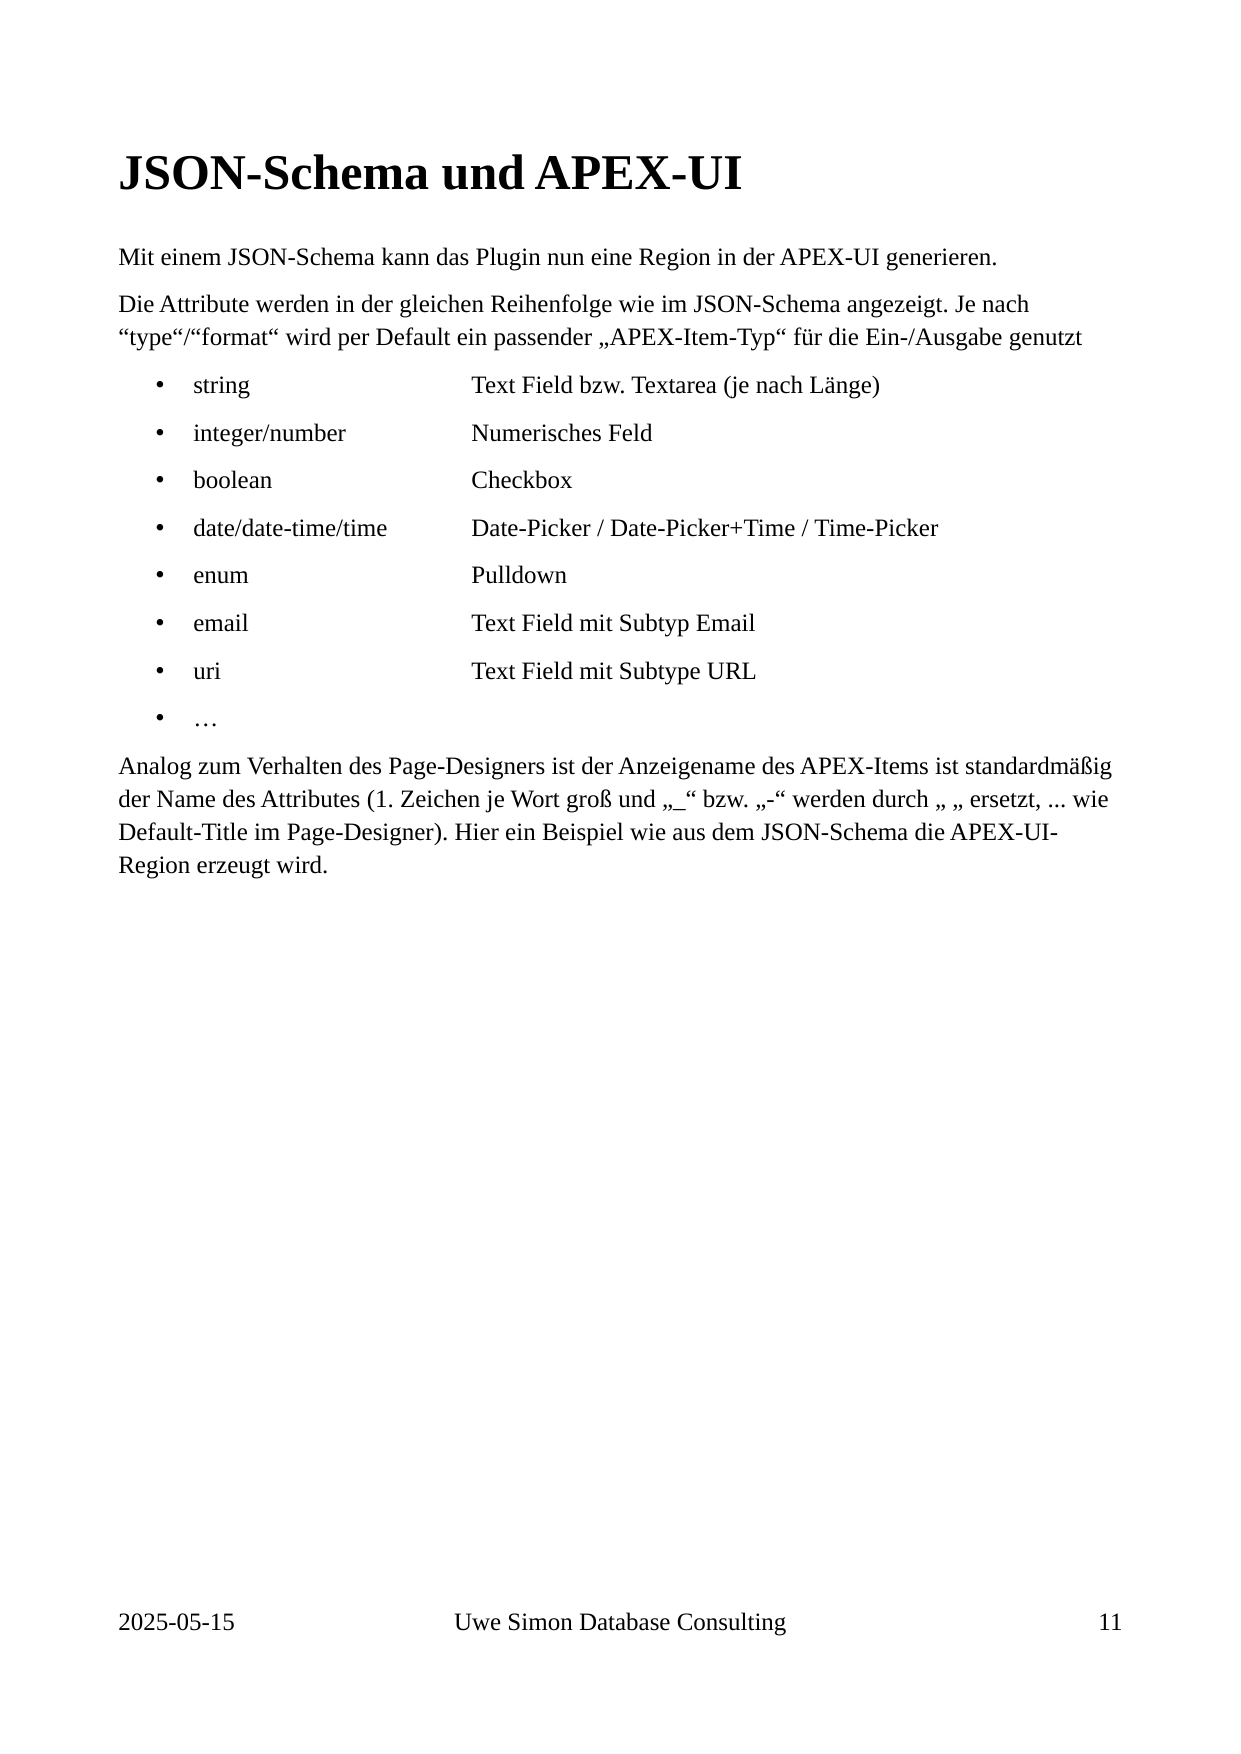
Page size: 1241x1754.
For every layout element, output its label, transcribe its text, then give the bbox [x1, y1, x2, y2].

list … [156, 703, 1122, 732]
list date/date-time/time Date-Picker / Date-Picker+Time / Time-Picker [156, 513, 1122, 542]
list integer/number Numerisches Feld [156, 418, 1122, 446]
subtitle JSON-Schema und APEX-UI [118, 143, 1122, 201]
list email Text Field mit Subtyp Email [156, 608, 1122, 637]
list enum Pulldown [156, 561, 1122, 589]
text Die Attribute werden in der gleichen Reihenfolge wie im JSON-Schema angezeigt. Je nach “type“/“format“ wird per Default ein passender „APEX-Item-Typ“ für die Ein-/Ausgabe genutzt [118, 289, 1122, 351]
text Analog zum Verhalten des Page-Designers ist der Anzeigename des APEX-Items ist standardmäßig der Name des Attributes (1. Zeichen je Wort groß und „_“ bzw. „-“ werden durch „ „ ersetzt, ... wie Default-Title im Page-Designer). Hier ein Beispiel wie aus dem JSON-Schema die APEX-UI-Region erzeugt wird. [118, 751, 1122, 879]
list boolean Checkbox [156, 465, 1122, 494]
list uri Text Field mit Subtype URL [156, 656, 1122, 684]
text Mit einem JSON-Schema kann das Plugin nun eine Region in der APEX-UI generieren. [118, 242, 1122, 271]
list string Text Field bzw. Textarea (je nach Länge) [156, 370, 1122, 399]
